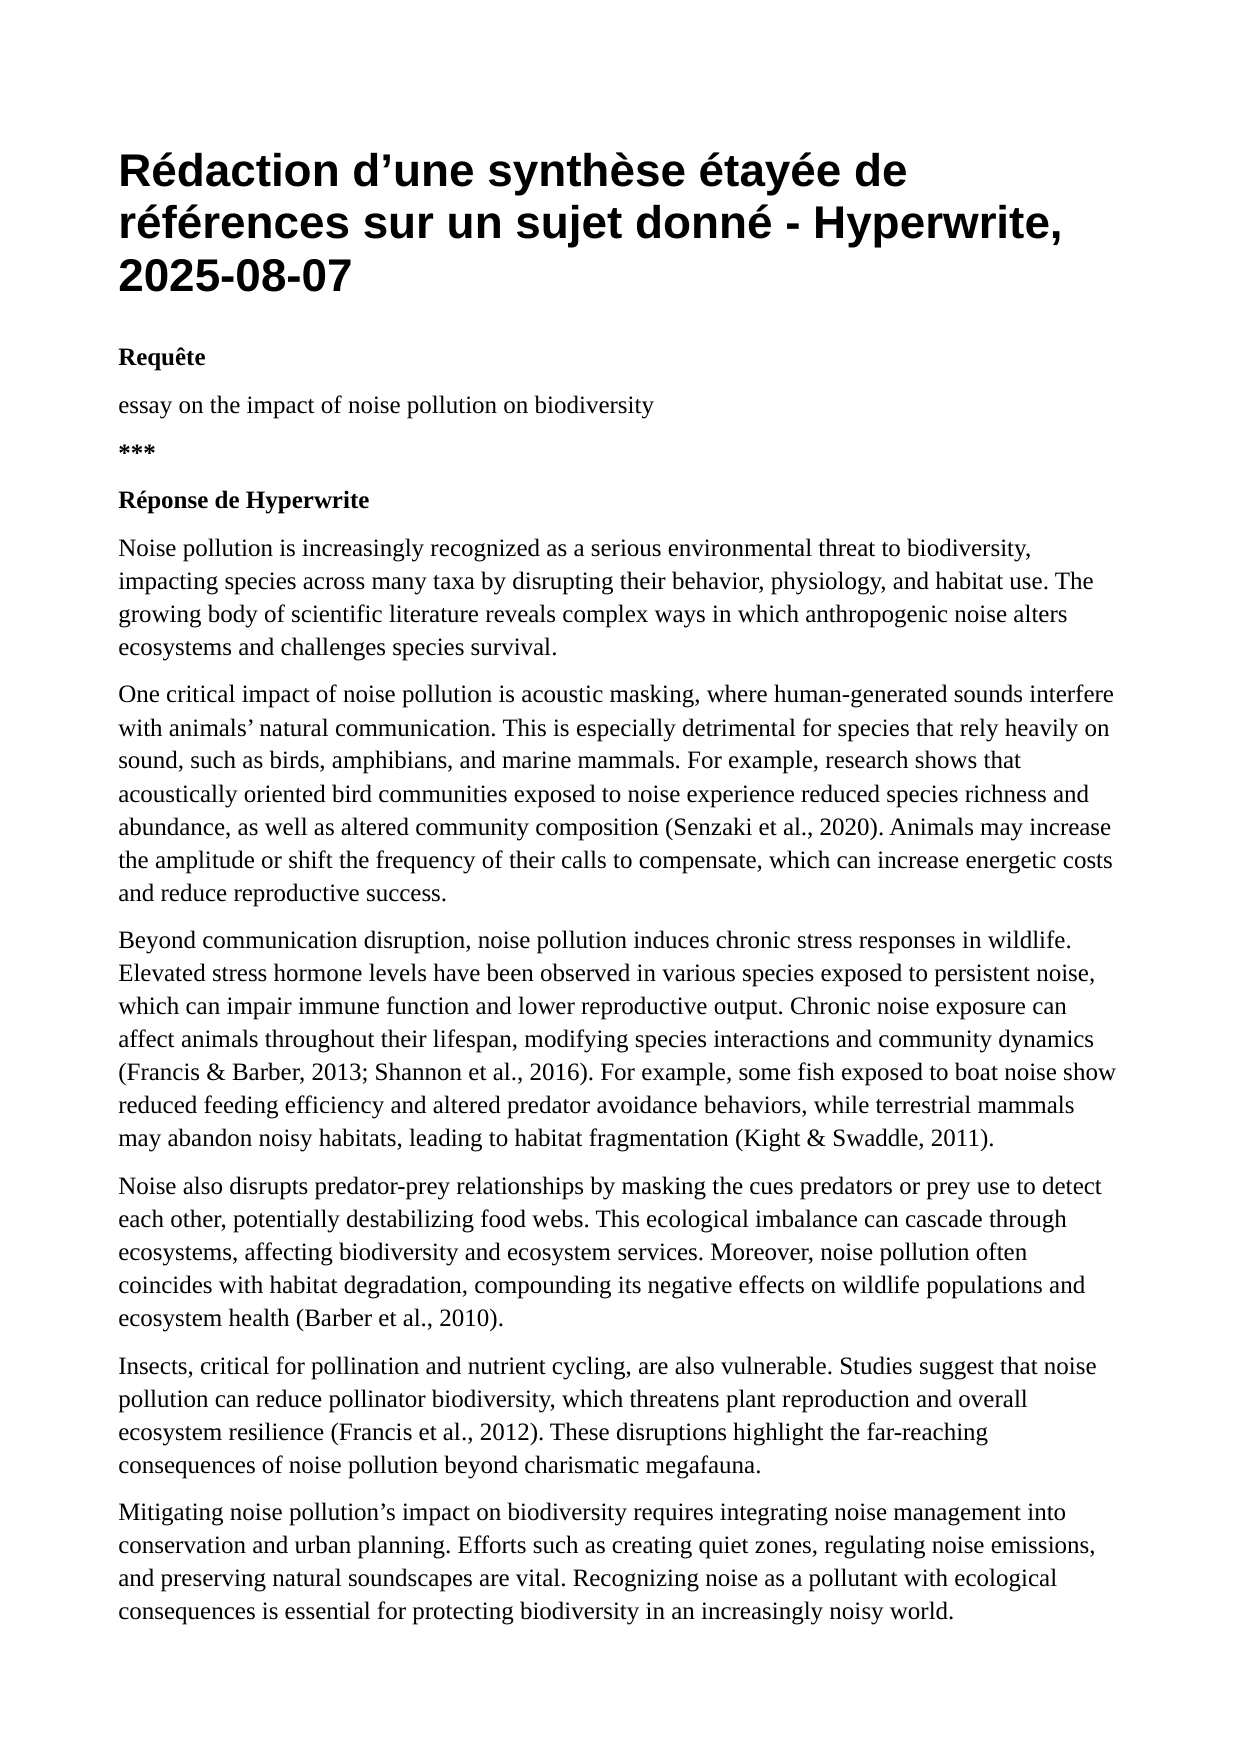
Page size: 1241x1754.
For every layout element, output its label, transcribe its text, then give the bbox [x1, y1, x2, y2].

text Requête [118, 342, 1122, 371]
text One critical impact of noise pollution is acoustic masking, where human-generated sounds interfere with animals’ natural communication. This is especially detrimental for species that rely heavily on sound, such as birds, amphibians, and marine mammals. For example, research shows that acoustically oriented bird communities exposed to noise experience reduced species richness and abundance, as well as altered community composition (Senzaki et al., 2020). Animals may increase the amplitude or shift the frequency of their calls to compensate, which can increase energetic costs and reduce reproductive success. [118, 679, 1122, 906]
text Noise pollution is increasingly recognized as a serious environmental threat to biodiversity, impacting species across many taxa by disrupting their behavior, physiology, and habitat use. The growing body of scientific literature reveals complex ways in which anthropogenic noise alters ecosystems and challenges species survival. [118, 533, 1122, 661]
text Noise also disrupts predator-prey relationships by masking the cues predators or prey use to detect each other, potentially destabilizing food webs. This ecological imbalance can cascade through ecosystems, affecting biodiversity and ecosystem services. Moreover, noise pollution often coincides with habitat degradation, compounding its negative effects on wildlife populations and ecosystem health (Barber et al., 2010). [118, 1171, 1122, 1332]
text essay on the impact of noise pollution on biodiversity [118, 390, 1122, 419]
title Rédaction d’une synthèse étayée de références sur un sujet donné - Hyperwrite, 2025-08-07 [118, 143, 1122, 301]
text Mitigating noise pollution’s impact on biodiversity requires integrating noise management into conservation and urban planning. Efforts such as creating quiet zones, regulating noise emissions, and preserving natural soundscapes are vital. Recognizing noise as a pollutant with ecological consequences is essential for protecting biodiversity in an increasingly noisy world. [118, 1497, 1122, 1625]
text Insects, critical for pollination and nutrient cycling, are also vulnerable. Studies suggest that noise pollution can reduce pollinator biodiversity, which threatens plant reproduction and overall ecosystem resilience (Francis et al., 2012). These disruptions highlight the far-reaching consequences of noise pollution beyond charismatic megafauna. [118, 1351, 1122, 1478]
text *** [118, 438, 1122, 466]
text Réponse de Hyperwrite [118, 485, 1122, 514]
text Beyond communication disruption, noise pollution induces chronic stress responses in wildlife. Elevated stress hormone levels have been observed in various species exposed to persistent noise, which can impair immune function and lower reproductive output. Chronic noise exposure can affect animals throughout their lifespan, modifying species interactions and community dynamics (Francis & Barber, 2013; Shannon et al., 2016). For example, some fish exposed to boat noise show reduced feeding efficiency and altered predator avoidance behaviors, while terrestrial mammals may abandon noisy habitats, leading to habitat fragmentation (Kight & Swaddle, 2011). [118, 925, 1122, 1152]
